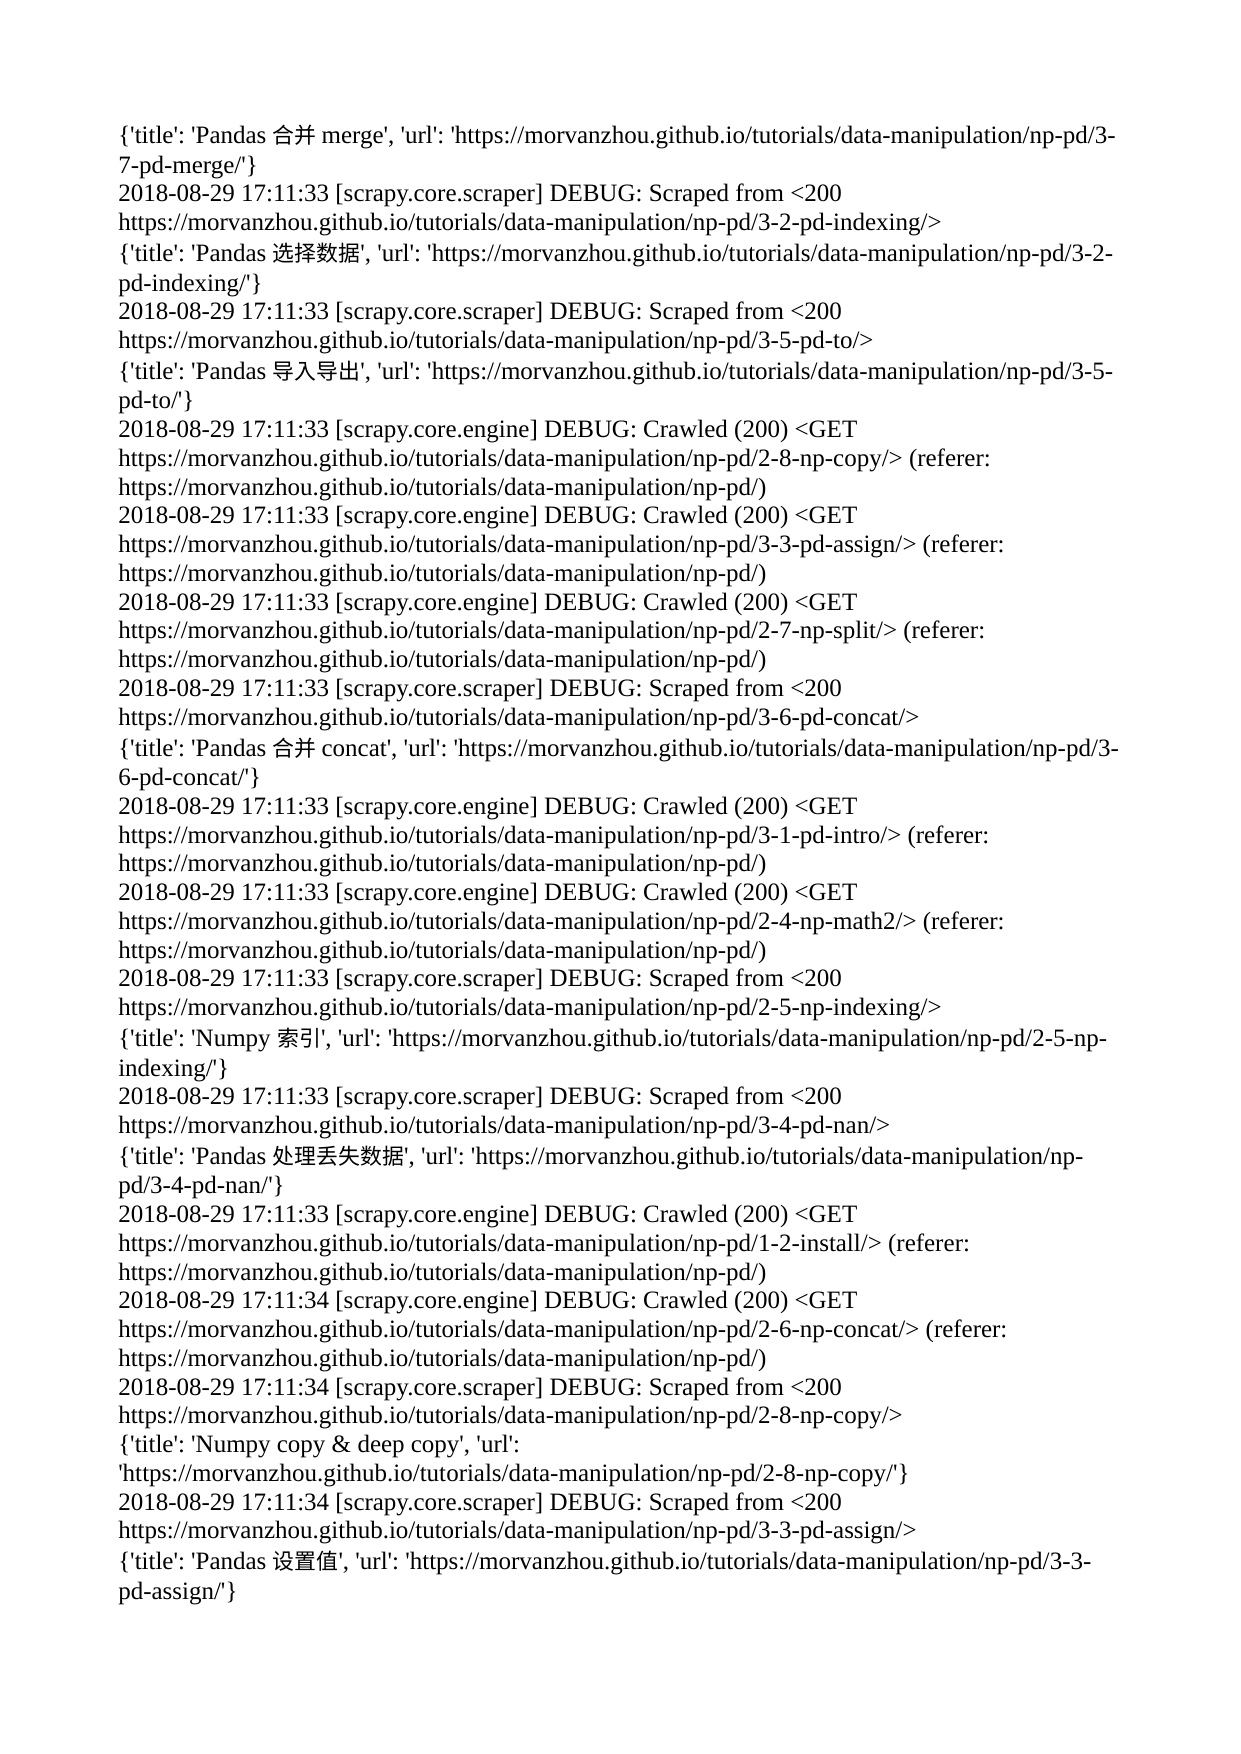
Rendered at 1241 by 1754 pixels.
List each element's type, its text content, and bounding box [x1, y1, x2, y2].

text 2018-08-29 17:11:33 [scrapy.core.scraper] DEBUG: Scraped from <200 https://morvanzhou.github.io/tutorials/data-manipulation/np-pd/2-5-np-indexing/> [118, 963, 1122, 1021]
text {'title': 'Pandas 设置值', 'url': 'https://morvanzhou.github.io/tutorials/data-manipulation/np-pd/3-3-pd-assign/'} [118, 1544, 1122, 1605]
text 2018-08-29 17:11:34 [scrapy.core.scraper] DEBUG: Scraped from <200 https://morvanzhou.github.io/tutorials/data-manipulation/np-pd/2-8-np-copy/> [118, 1372, 1122, 1429]
text {'title': 'Pandas 合并 concat', 'url': 'https://morvanzhou.github.io/tutorials/data-manipulation/np-pd/3-6-pd-concat/'} [118, 731, 1122, 791]
text {'title': 'Pandas 合并 merge', 'url': 'https://morvanzhou.github.io/tutorials/data-manipulation/np-pd/3-7-pd-merge/'} [118, 118, 1122, 178]
text 2018-08-29 17:11:33 [scrapy.core.engine] DEBUG: Crawled (200) <GET https://morvanzhou.github.io/tutorials/data-manipulation/np-pd/2-8-np-copy/> (referer: https://morvanzhou.github.io/tutorials/data-manipulation/np-pd/) [118, 414, 1122, 501]
text {'title': 'Pandas 处理丢失数据', 'url': 'https://morvanzhou.github.io/tutorials/data-manipulation/np-pd/3-4-pd-nan/'} [118, 1139, 1122, 1199]
text 2018-08-29 17:11:33 [scrapy.core.engine] DEBUG: Crawled (200) <GET https://morvanzhou.github.io/tutorials/data-manipulation/np-pd/1-2-install/> (referer: https://morvanzhou.github.io/tutorials/data-manipulation/np-pd/) [118, 1199, 1122, 1286]
text {'title': 'Numpy 索引', 'url': 'https://morvanzhou.github.io/tutorials/data-manipulation/np-pd/2-5-np-indexing/'} [118, 1021, 1122, 1081]
text 2018-08-29 17:11:33 [scrapy.core.scraper] DEBUG: Scraped from <200 https://morvanzhou.github.io/tutorials/data-manipulation/np-pd/3-5-pd-to/> [118, 296, 1122, 354]
text 2018-08-29 17:11:34 [scrapy.core.engine] DEBUG: Crawled (200) <GET https://morvanzhou.github.io/tutorials/data-manipulation/np-pd/2-6-np-concat/> (referer: https://morvanzhou.github.io/tutorials/data-manipulation/np-pd/) [118, 1286, 1122, 1372]
text {'title': 'Numpy copy & deep copy', 'url': 'https://morvanzhou.github.io/tutorials/data-manipulation/np-pd/2-8-np-copy/'} [118, 1429, 1122, 1487]
text 2018-08-29 17:11:33 [scrapy.core.engine] DEBUG: Crawled (200) <GET https://morvanzhou.github.io/tutorials/data-manipulation/np-pd/3-1-pd-intro/> (referer: https://morvanzhou.github.io/tutorials/data-manipulation/np-pd/) [118, 791, 1122, 877]
text 2018-08-29 17:11:33 [scrapy.core.engine] DEBUG: Crawled (200) <GET https://morvanzhou.github.io/tutorials/data-manipulation/np-pd/2-7-np-split/> (referer: https://morvanzhou.github.io/tutorials/data-manipulation/np-pd/) [118, 587, 1122, 673]
text 2018-08-29 17:11:34 [scrapy.core.scraper] DEBUG: Scraped from <200 https://morvanzhou.github.io/tutorials/data-manipulation/np-pd/3-3-pd-assign/> [118, 1487, 1122, 1544]
text 2018-08-29 17:11:33 [scrapy.core.scraper] DEBUG: Scraped from <200 https://morvanzhou.github.io/tutorials/data-manipulation/np-pd/3-4-pd-nan/> [118, 1081, 1122, 1139]
text {'title': 'Pandas 导入导出', 'url': 'https://morvanzhou.github.io/tutorials/data-manipulation/np-pd/3-5-pd-to/'} [118, 354, 1122, 414]
text 2018-08-29 17:11:33 [scrapy.core.scraper] DEBUG: Scraped from <200 https://morvanzhou.github.io/tutorials/data-manipulation/np-pd/3-6-pd-concat/> [118, 673, 1122, 731]
text {'title': 'Pandas 选择数据', 'url': 'https://morvanzhou.github.io/tutorials/data-manipulation/np-pd/3-2-pd-indexing/'} [118, 236, 1122, 296]
text 2018-08-29 17:11:33 [scrapy.core.engine] DEBUG: Crawled (200) <GET https://morvanzhou.github.io/tutorials/data-manipulation/np-pd/2-4-np-math2/> (referer: https://morvanzhou.github.io/tutorials/data-manipulation/np-pd/) [118, 877, 1122, 963]
text 2018-08-29 17:11:33 [scrapy.core.engine] DEBUG: Crawled (200) <GET https://morvanzhou.github.io/tutorials/data-manipulation/np-pd/3-3-pd-assign/> (referer: https://morvanzhou.github.io/tutorials/data-manipulation/np-pd/) [118, 501, 1122, 587]
text 2018-08-29 17:11:33 [scrapy.core.scraper] DEBUG: Scraped from <200 https://morvanzhou.github.io/tutorials/data-manipulation/np-pd/3-2-pd-indexing/> [118, 178, 1122, 236]
